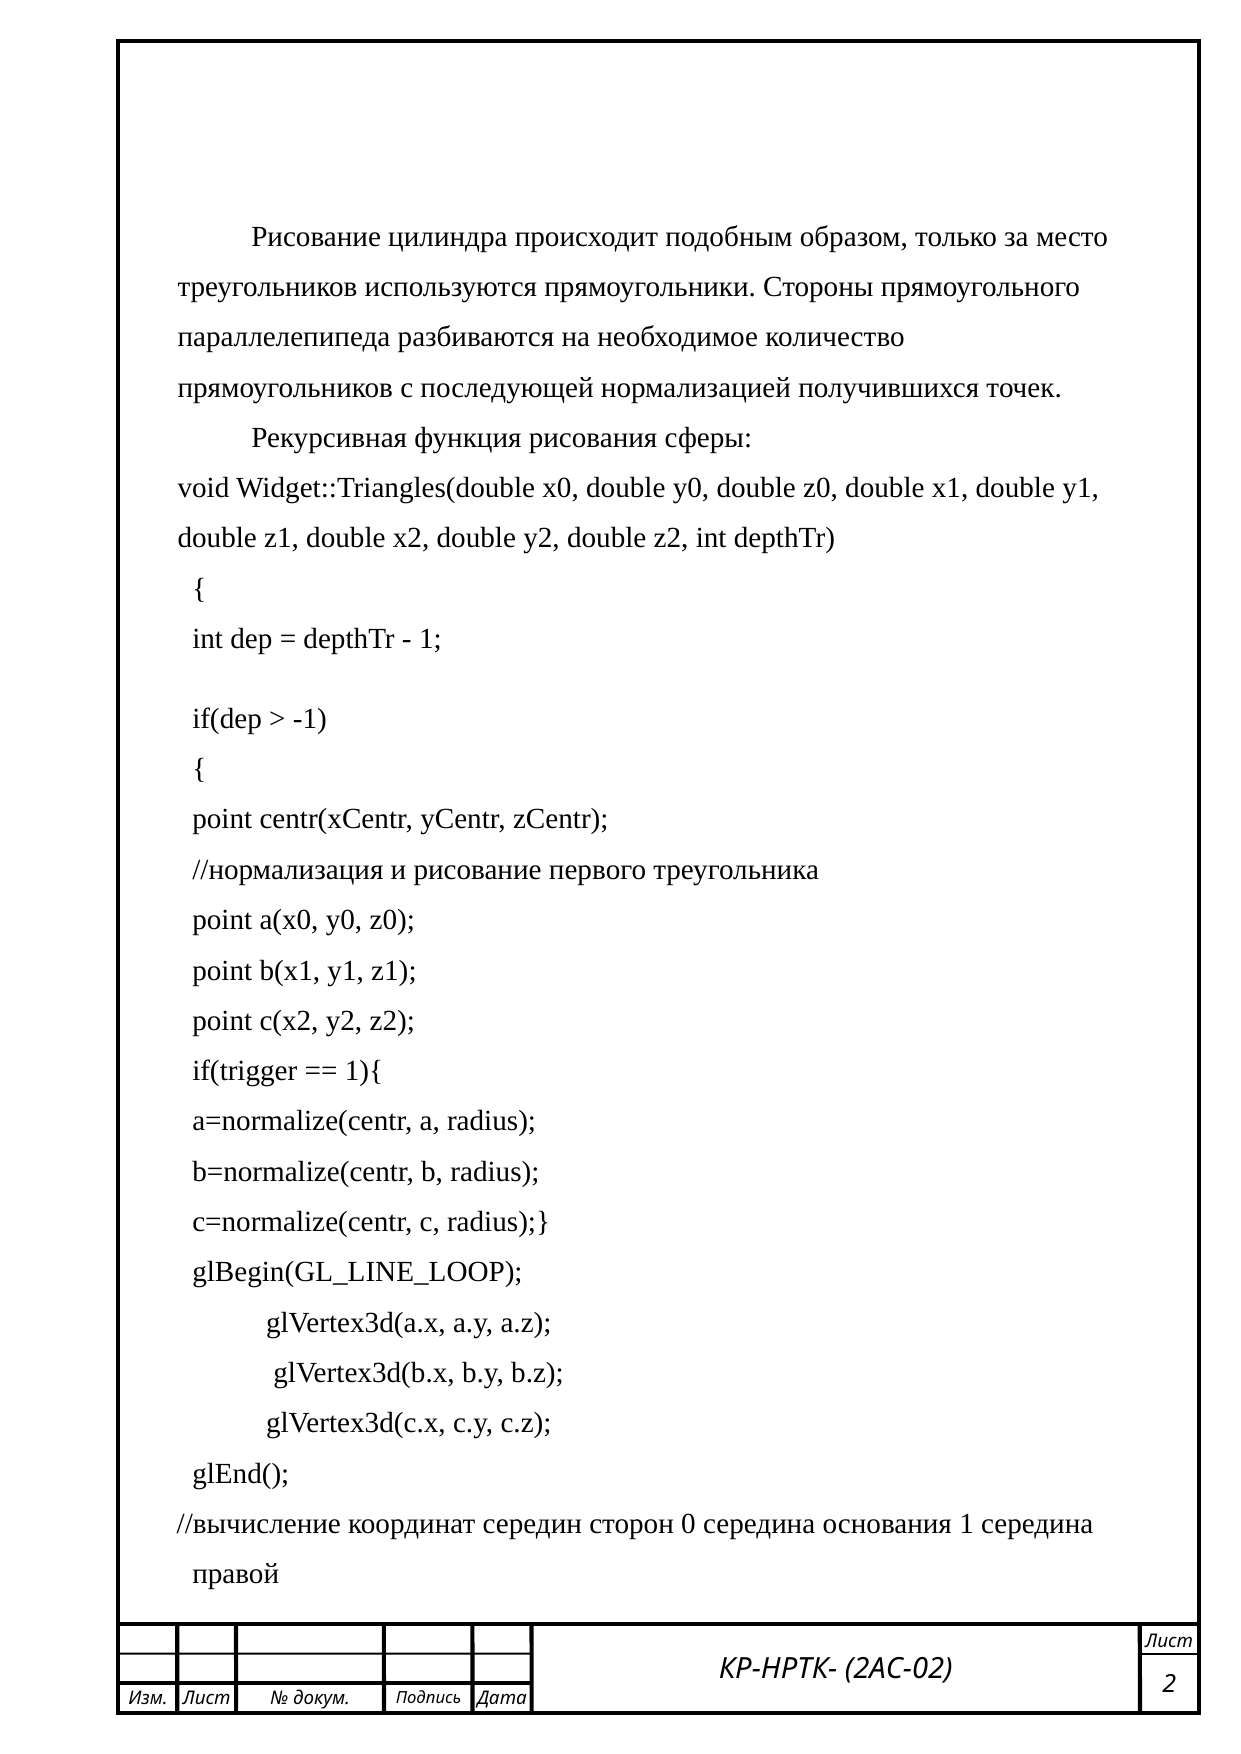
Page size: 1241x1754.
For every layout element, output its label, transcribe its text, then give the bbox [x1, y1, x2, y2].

text void Widget::Triangles(double x0, double y0, double z0, double x1, double y1, double z1, double x2, double y2, double z2, int depthTr) [177, 470, 1122, 554]
text if(trigger == 1){ [120, 1053, 1122, 1087]
text c=normalize(centr, c, radius);} [120, 1204, 1122, 1238]
text Рисование цилиндра происходит подобным образом, только за место треугольников используются прямоугольники. Стороны прямоугольного параллелепипеда разбиваются на необходимое количество прямоугольников с последующей нормализацией получившихся точек. [177, 219, 1122, 403]
text glEnd(); [120, 1456, 1122, 1489]
text if(dep > -1) [120, 701, 1122, 734]
text point centr(xCentr, yCentr, zCentr); [120, 802, 1122, 835]
text b=normalize(centr, b, radius); [120, 1154, 1122, 1187]
text glVertex3d(a.x, a.y, a.z); [120, 1305, 1122, 1338]
text glBegin(GL_LINE_LOOP); [120, 1254, 1122, 1288]
text point a(x0, y0, z0); [120, 902, 1122, 936]
text a=normalize(centr, a, radius); [120, 1103, 1122, 1137]
text int dep = depthTr - 1; [120, 621, 1122, 655]
text point b(x1, y1, z1); [120, 953, 1122, 986]
text { [120, 751, 1122, 785]
text glVertex3d(c.x, c.y, c.z); [120, 1405, 1122, 1439]
text { [120, 571, 1122, 604]
text //вычисление координат середин сторон 0 середина основания 1 середина правой [120, 1506, 1122, 1590]
text //нормализация и рисование первого треугольника [120, 852, 1122, 886]
text point c(x2, y2, z2); [120, 1003, 1122, 1036]
text Рекурсивная функция рисования сферы: [177, 420, 1122, 453]
text glVertex3d(b.x, b.y, b.z); [120, 1355, 1122, 1389]
